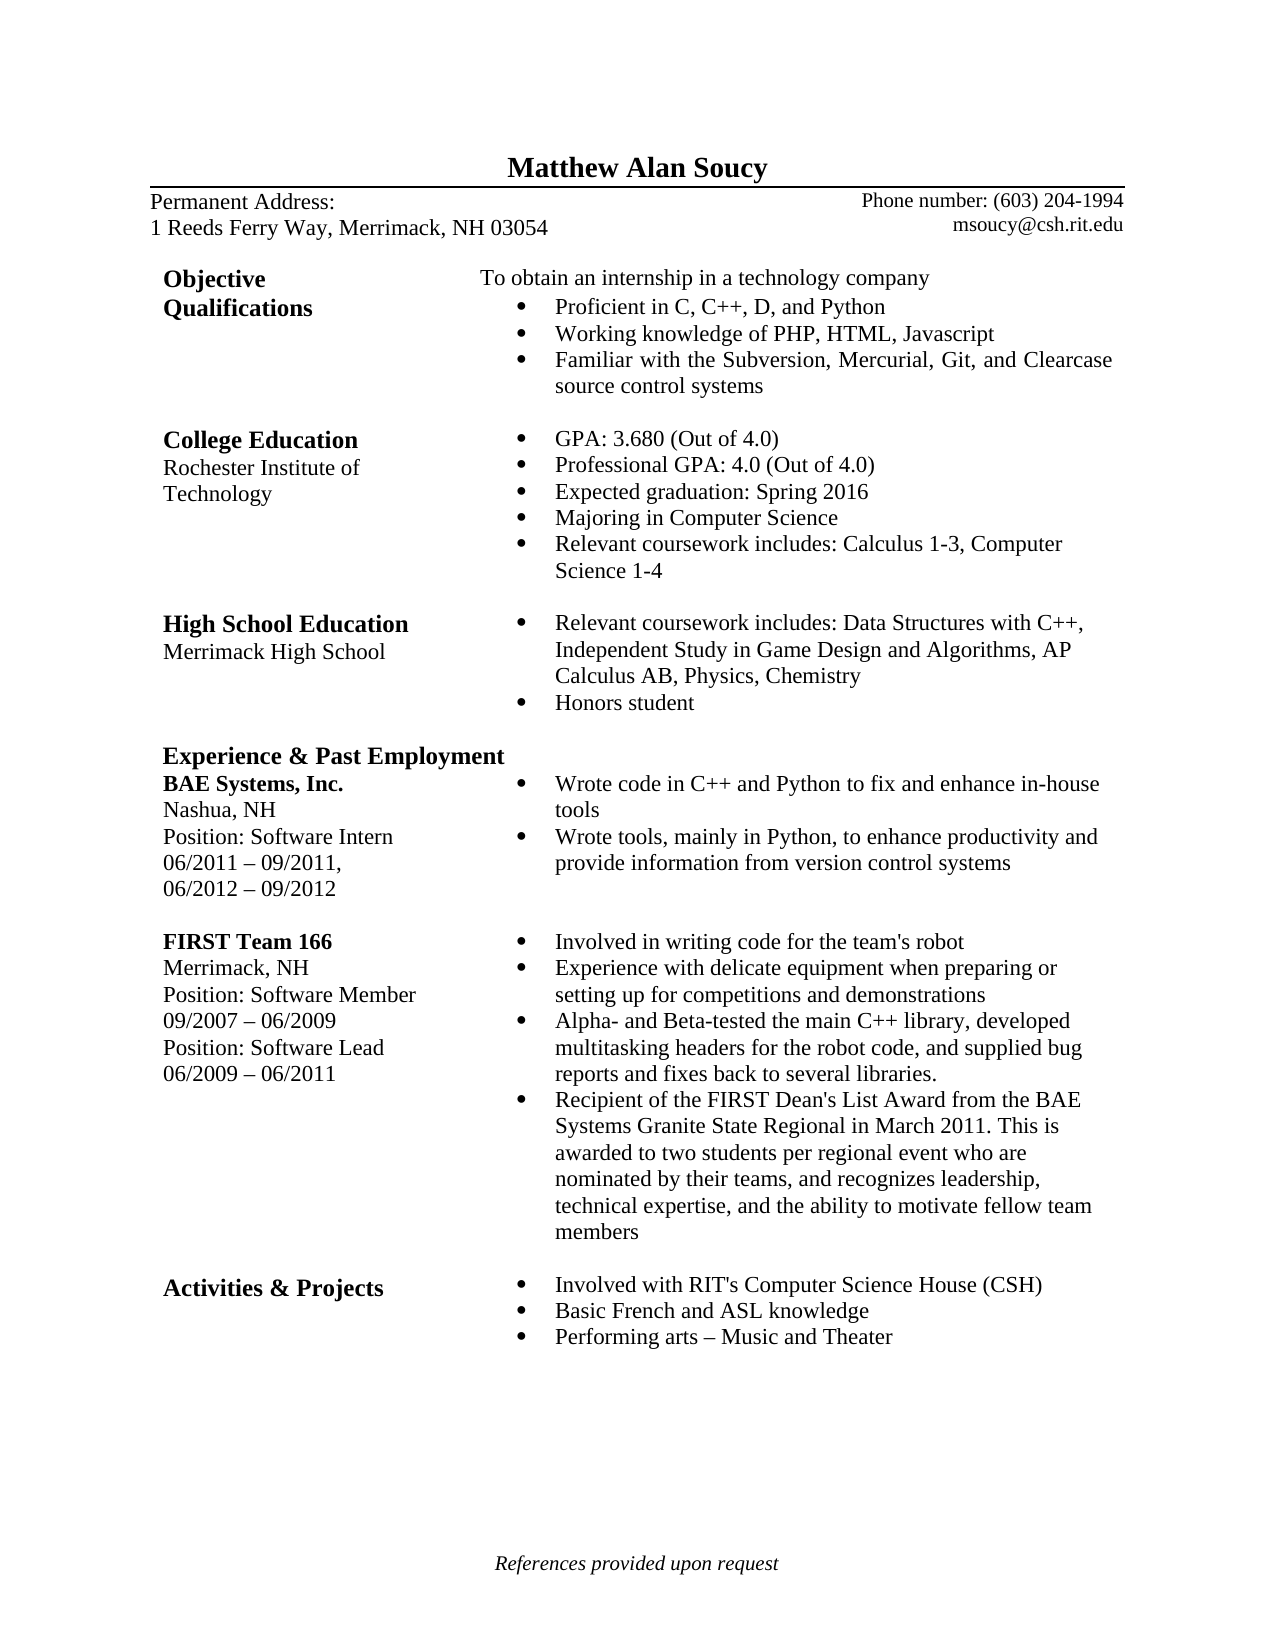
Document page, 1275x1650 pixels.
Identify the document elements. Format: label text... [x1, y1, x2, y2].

text Matthew Alan Soucy [150, 150, 1125, 186]
table_cell High School Education Merrimack High School [152, 610, 469, 741]
table_header Permanent Address: 1 Reeds Ferry Way, Merrimack, NH 03054 [150, 188, 637, 240]
table_cell GPA: 3.680 (Out of 4.0) Professional GPA: 4.0 (Out of 4.0) Expected graduation: Spring 2016 Majoring in Computer Science Relevant coursework includes: Calculus 1-3, Computer Science 1-4 [469, 425, 1125, 609]
table_cell BAE Systems, Inc. Nashua, NH Position: Software Intern 06/2011 – 09/2011, 06/2012 – 09/2012 [152, 770, 469, 902]
table_cell Activities & Projects [152, 1244, 469, 1350]
table_header Phone number: (603) 204-1994 msoucy@csh.rit.edu [638, 188, 1123, 240]
table_cell Wrote code in C++ and Python to fix and enhance in-house tools Wrote tools, mainly in Python, to enhance productivity and provide information from version control systems [469, 770, 1125, 902]
table_header Objective [152, 265, 469, 293]
table_header To obtain an internship in a technology company [469, 265, 1125, 293]
table_cell Qualifications [152, 293, 469, 425]
table_cell FIRST Team 166 Merrimack, NH Position: Software Member 09/2007 – 06/2009 Position: Software Lead 06/2009 – 06/2011 [152, 902, 469, 1244]
table_cell Relevant coursework includes: Data Structures with C++, Independent Study in Game Design and Algorithms, AP Calculus AB, Physics, Chemistry Honors student [469, 610, 1125, 741]
table_cell Experience & Past Employment [152, 741, 1125, 770]
table_cell Involved in writing code for the team's robot Experience with delicate equipment when preparing or setting up for competitions and demonstrations Alpha- and Beta-tested the main C++ library, developed multitasking headers for the robot code, and supplied bug reports and fixes back to several libraries. Recipient of the FIRST Dean's List Award from the BAE Systems Granite State Regional in March 2011. This is awarded to two students per regional event who are nominated by their teams, and recognizes leadership, technical expertise, and the ability to motivate fellow team members [469, 902, 1125, 1244]
table_cell Proficient in C, C++, D, and Python Working knowledge of PHP, HTML, Javascript Familiar with the Subversion, Mercurial, Git, and Clearcase source control systems [469, 293, 1125, 425]
table_cell Involved with RIT's Computer Science House (CSH) Basic French and ASL knowledge Performing arts – Music and Theater [469, 1244, 1125, 1350]
table_cell College Education Rochester Institute of Technology [152, 425, 469, 609]
